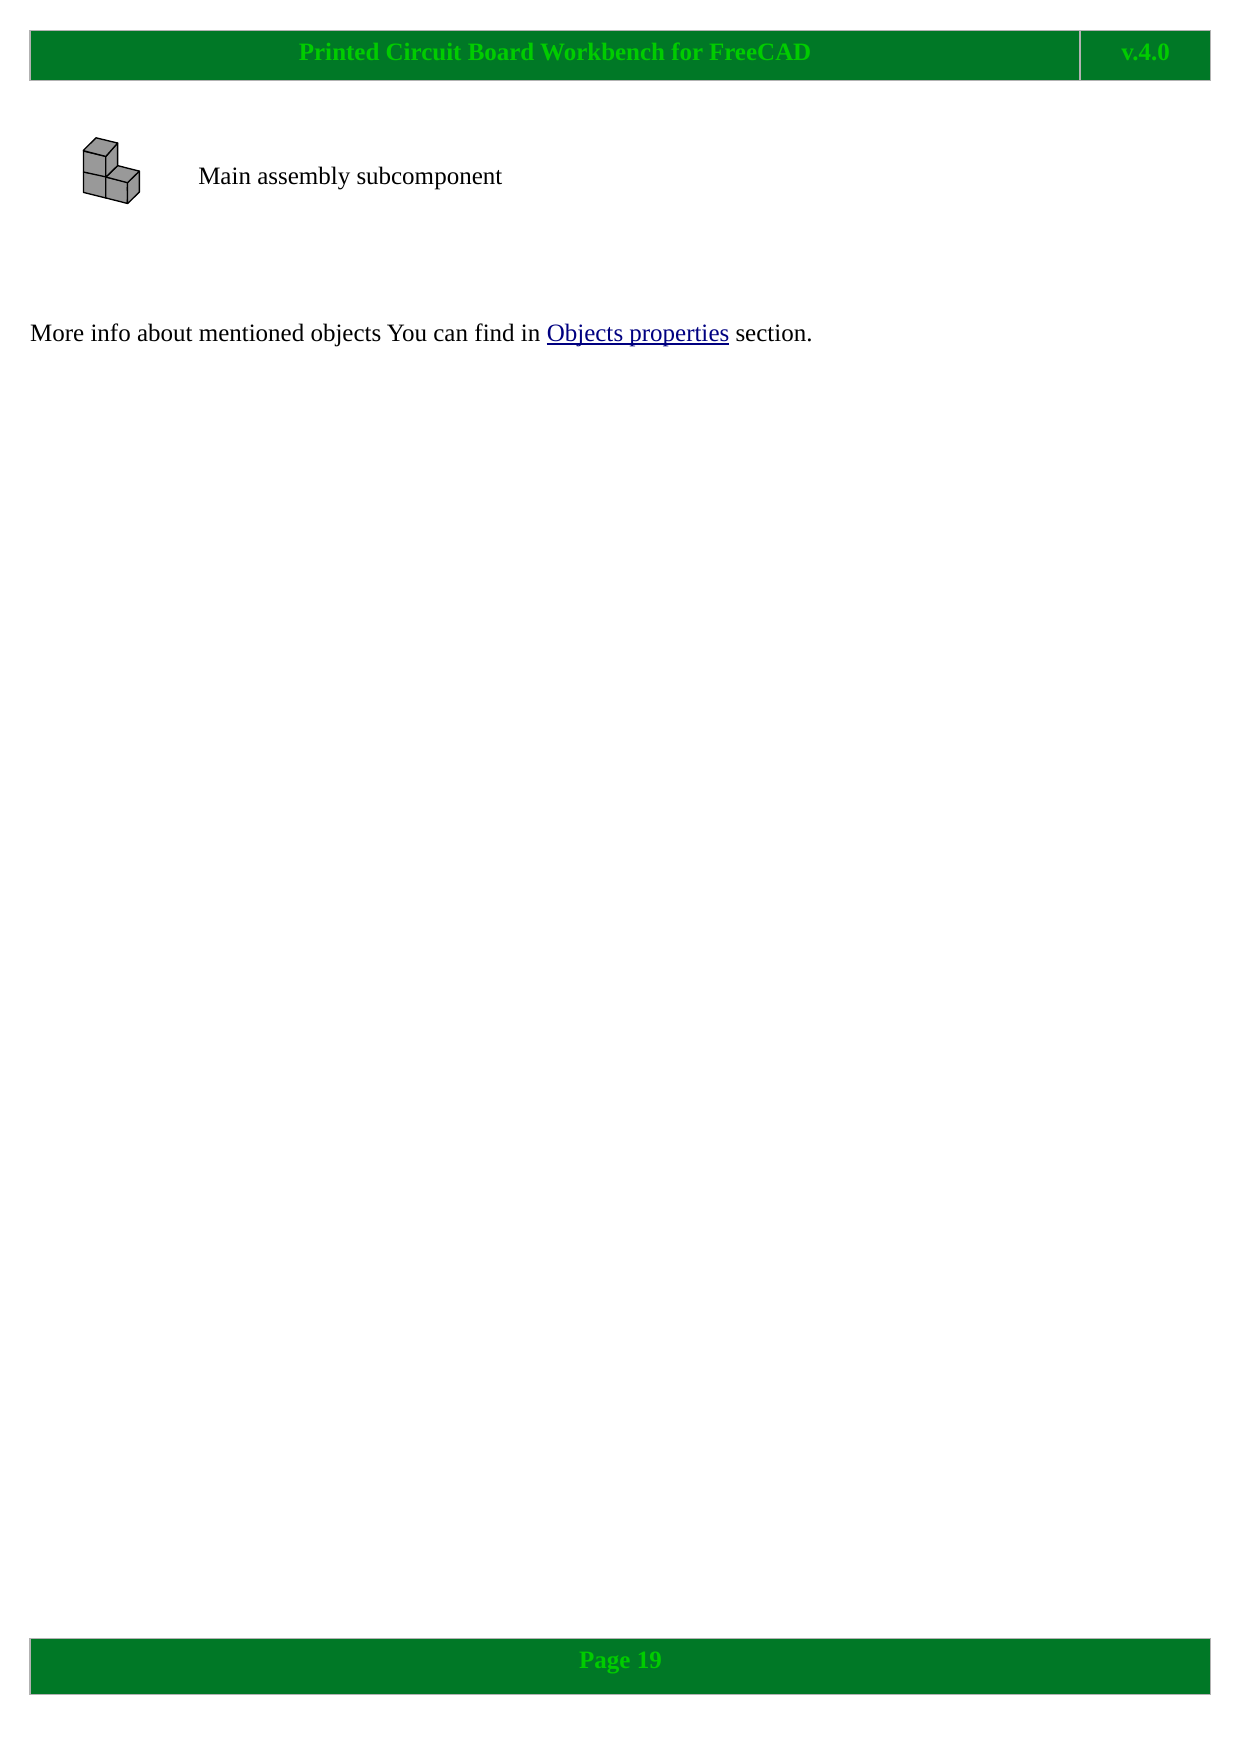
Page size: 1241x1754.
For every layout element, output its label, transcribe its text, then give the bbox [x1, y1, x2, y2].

table_header [679, 110, 1211, 241]
table_cell [30, 110, 192, 241]
text More info about mentioned objects You can find in Objects properties section. [30, 318, 1211, 347]
table_cell Main assembly subcomponent [193, 110, 678, 241]
